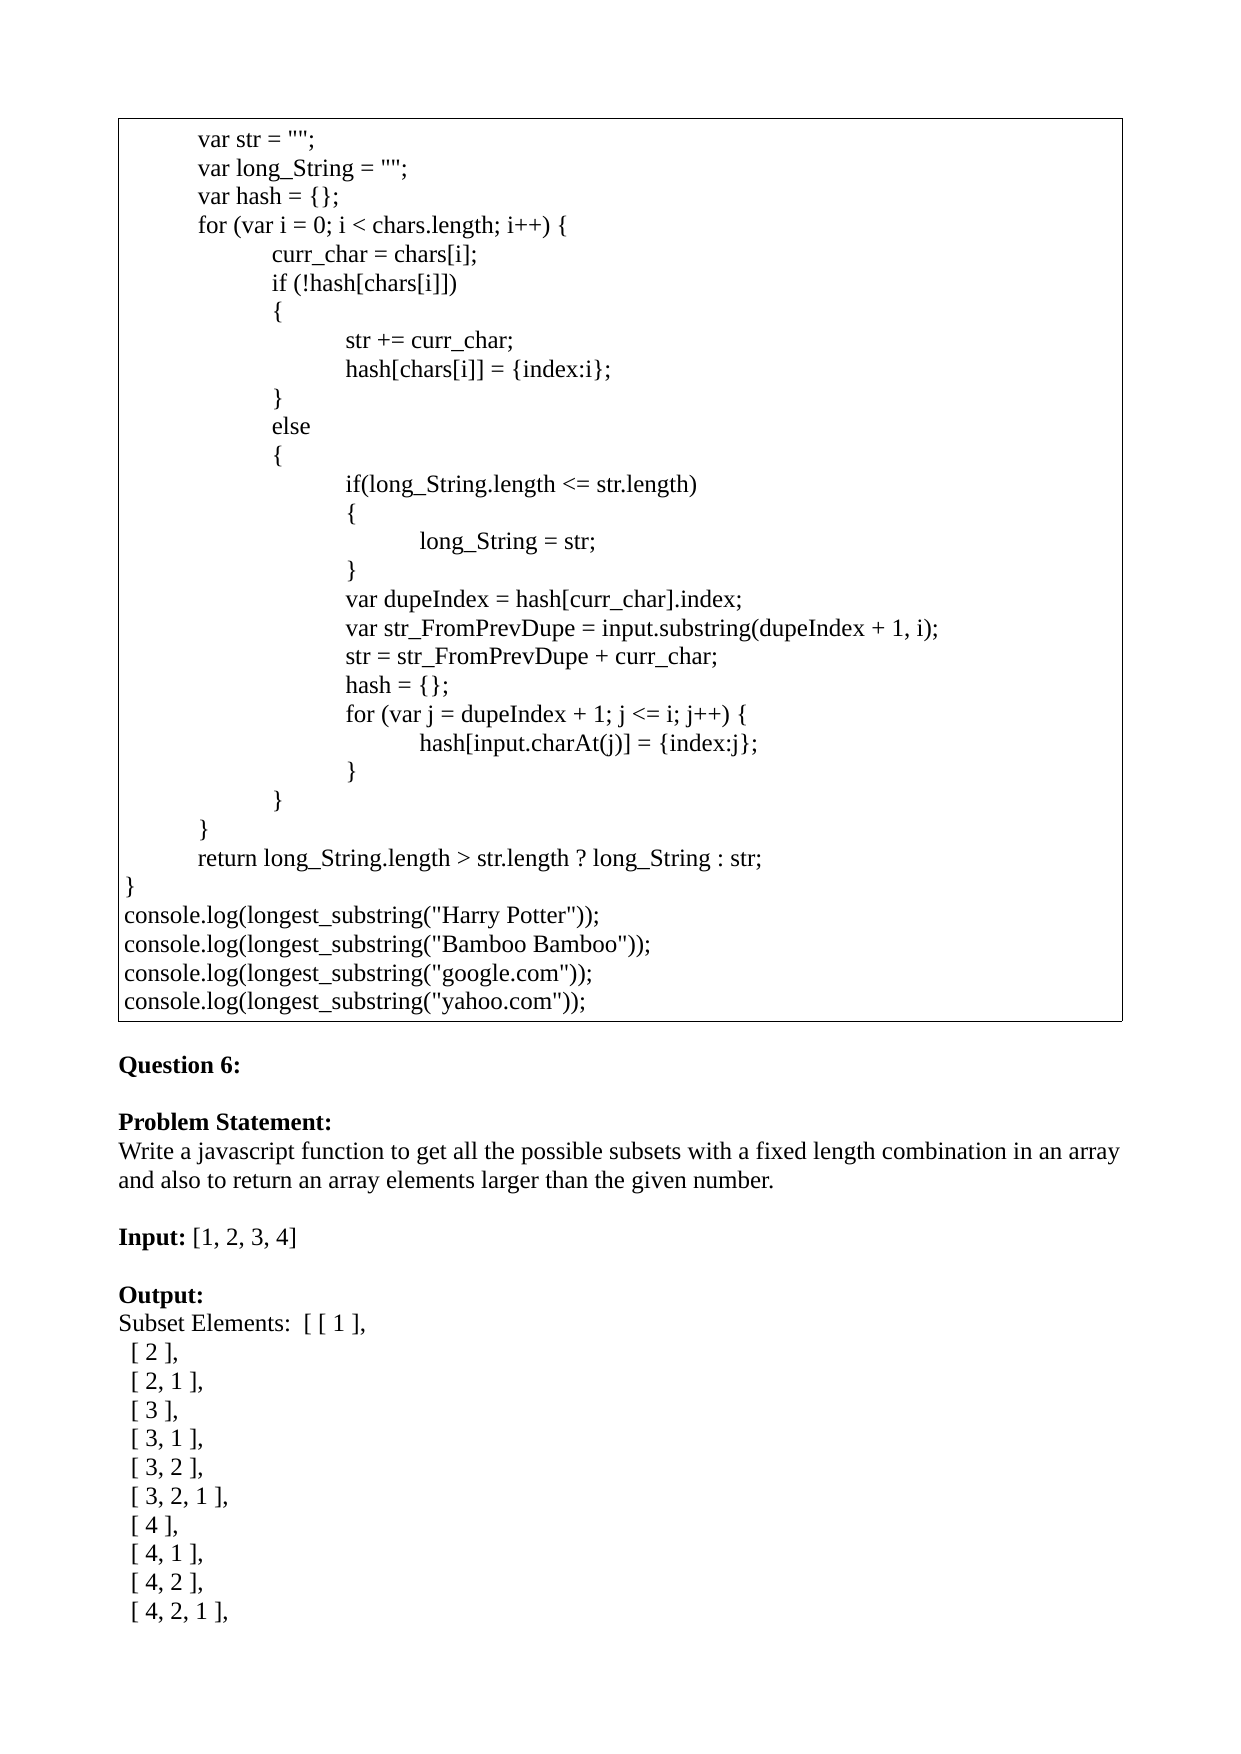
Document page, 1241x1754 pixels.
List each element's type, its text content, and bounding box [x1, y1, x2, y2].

text [ 2, 1 ], [118, 1366, 1122, 1395]
text Subset Elements: [ [ 1 ], [118, 1308, 1122, 1337]
text [ 4, 1 ], [118, 1538, 1122, 1567]
text [ 3 ], [118, 1395, 1122, 1423]
text Write a javascript function to get all the possible subsets with a fixed length combination in an array and also to return an array elements larger than the given number. [118, 1136, 1122, 1193]
text [ 4, 2, 1 ], [118, 1596, 1122, 1625]
text [ 3, 2, 1 ], [118, 1481, 1122, 1510]
text Input: [1, 2, 3, 4] [118, 1222, 1122, 1251]
table_header var str = ""; var long_String = ""; var hash = {}; for (var i = 0; i < chars.length; i++) { curr_char = chars[i]; if (!hash[chars[i]]) { str += curr_char; hash[chars[i]] = {index:i}; } else { if(long_String.length <= str.length) { long_String = str; } var dupeIndex = hash[curr_char].index; var str_FromPrevDupe = input.substring(dupeIndex + 1, i); str = str_FromPrevDupe + curr_char; hash = {}; for (var j = dupeIndex + 1; j <= i; j++) { hash[input.charAt(j)] = {index:j}; } } } return long_String.length > str.length ? long_String : str; } console.log(longest_substring("Harry Potter")); console.log(longest_substring("Bamboo Bamboo")); console.log(longest_substring("google.com")); console.log(longest_substring("yahoo.com")); [119, 119, 1122, 1021]
text Output: [118, 1280, 1122, 1308]
text [ 4 ], [118, 1510, 1122, 1538]
text [ 3, 1 ], [118, 1423, 1122, 1452]
text [ 4, 2 ], [118, 1567, 1122, 1596]
text Question 6: [118, 1050, 1122, 1078]
text [ 2 ], [118, 1337, 1122, 1366]
text Problem Statement: [118, 1107, 1122, 1136]
text [ 3, 2 ], [118, 1452, 1122, 1481]
